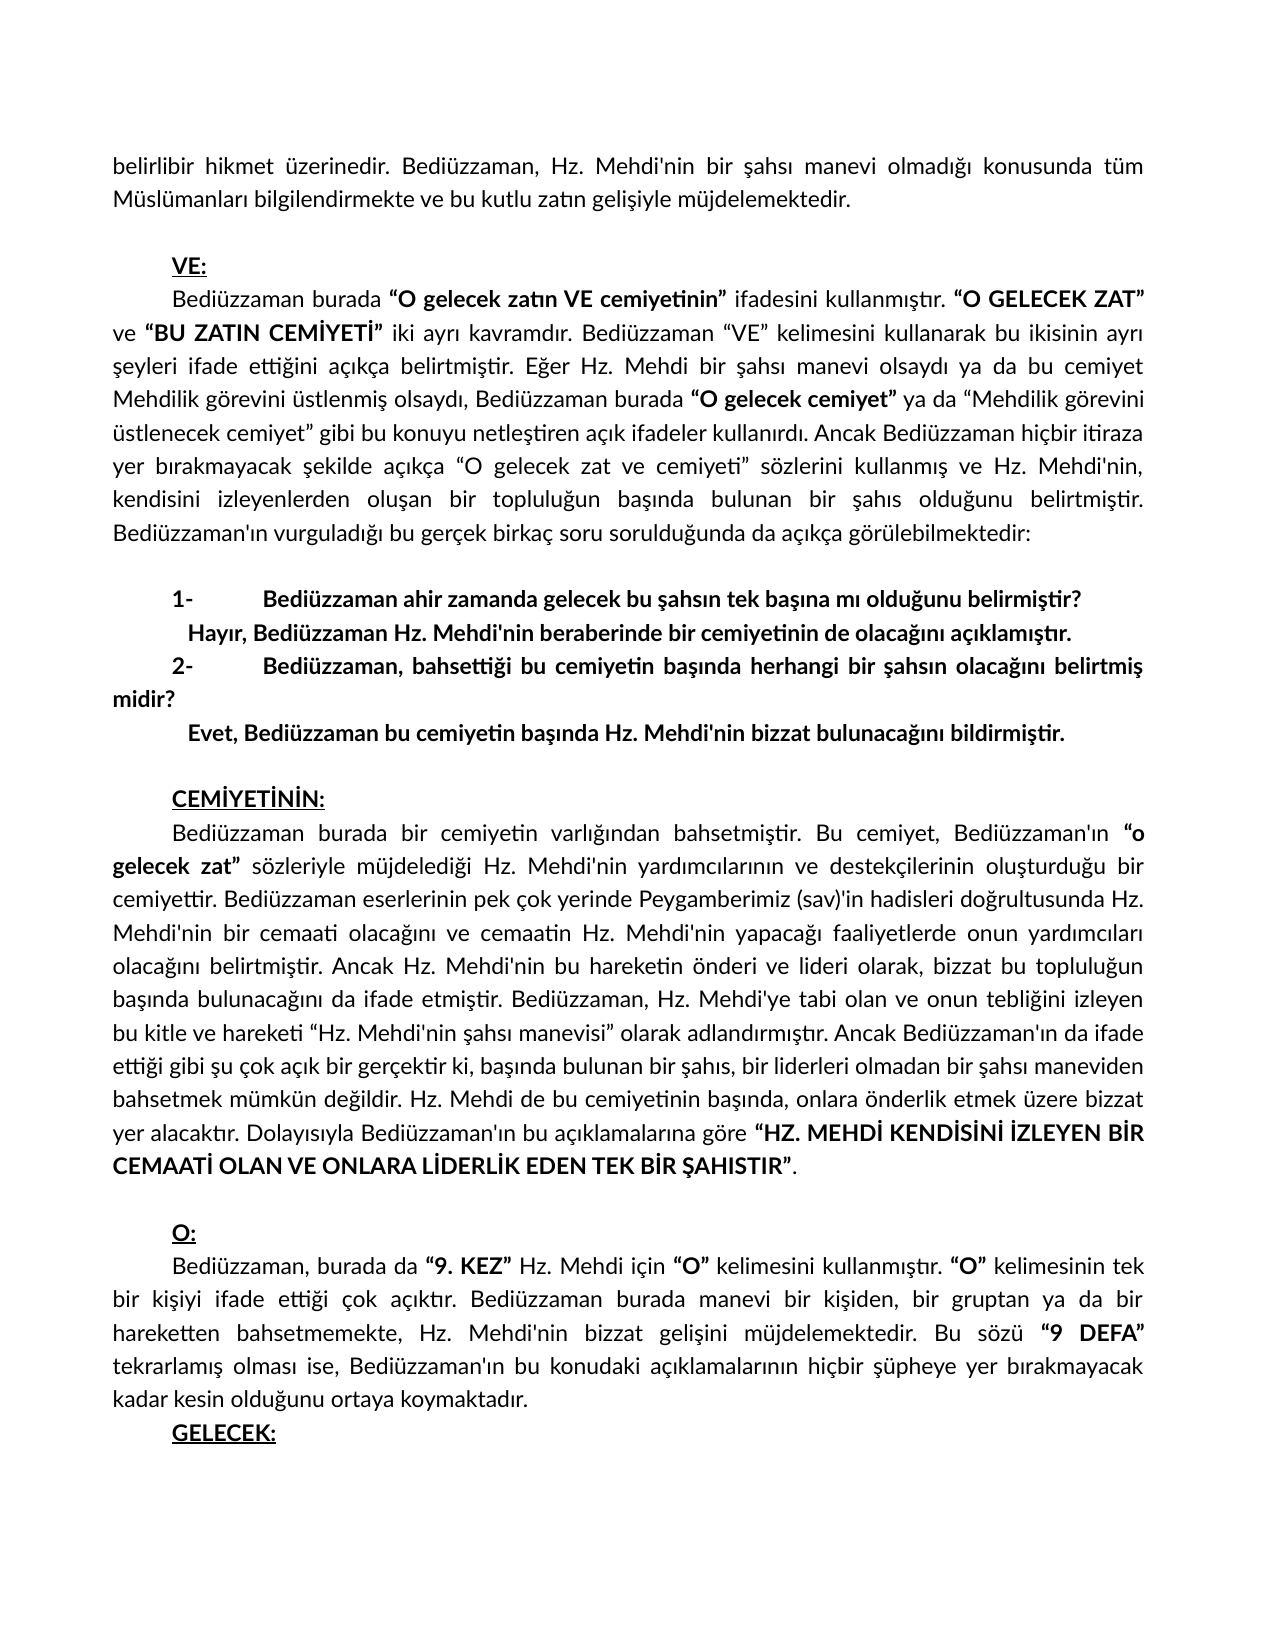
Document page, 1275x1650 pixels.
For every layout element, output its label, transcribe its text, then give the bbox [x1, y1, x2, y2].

text Bediüzzaman burada “O gelecek zatın VE cemiyetinin” ifadesini kullanmıştır. “O GELECEK ZAT” ve “BU ZATIN CEMİYETİ” iki ayrı kavramdır. Bediüzzaman “VE” kelimesini kullanarak bu ikisinin ayrı şeyleri ifade ettiğini açıkça belirtmiştir. Eğer Hz. Mehdi bir şahsı manevi olsaydı ya da bu cemiyet Mehdilik görevini üstlenmiş olsaydı, Bediüzzaman burada “O gelecek cemiyet” ya da “Mehdilik görevini üstlenecek cemiyet” gibi bu konuyu netleştiren açık ifadeler kullanırdı. Ancak Bediüzzaman hiçbir itiraza yer bırakmayacak şekilde açıkça “O gelecek zat ve cemiyeti” sözlerini kullanmış ve Hz. Mehdi'nin, kendisini izleyenlerden oluşan bir topluluğun başında bulunan bir şahıs olduğunu belirtmiştir. Bediüzzaman'ın vurguladığı bu gerçek birkaç soru sorulduğunda da açıkça görülebilmektedir: [112, 281, 1145, 548]
text O: [112, 1214, 1145, 1248]
text Evet, Bediüzzaman bu cemiyetin başında Hz. Mehdi'nin bizzat bulunacağını bildirmiştir. [112, 714, 1145, 748]
text belirlibir hikmet üzerinedir. Bediüzzaman, Hz. Mehdi'nin bir şahsı manevi olmadığı konusunda tüm Müslümanları bilgilendirmekte ve bu kutlu zatın gelişiyle müjdelemektedir. [112, 148, 1145, 214]
text 2- Bediüzzaman, bahsettiği bu cemiyetin başında herhangi bir şahsın olacağını belirtmiş midir? [112, 648, 1145, 714]
text 1- Bediüzzaman ahir zamanda gelecek bu şahsın tek başına mı olduğunu belirmiştir? [112, 581, 1145, 614]
text CEMİYETİNİN: [112, 781, 1145, 814]
text Bediüzzaman burada bir cemiyetin varlığından bahsetmiştir. Bu cemiyet, Bediüzzaman'ın “o gelecek zat” sözleriyle müjdelediği Hz. Mehdi'nin yardımcılarının ve destekçilerinin oluşturduğu bir cemiyettir. Bediüzzaman eserlerinin pek çok yerinde Peygamberimiz (sav)'in hadisleri doğrultusunda Hz. Mehdi'nin bir cemaati olacağını ve cemaatin Hz. Mehdi'nin yapacağı faaliyetlerde onun yardımcıları olacağını belirtmiştir. Ancak Hz. Mehdi'nin bu hareketin önderi ve lideri olarak, bizzat bu topluluğun başında bulunacağını da ifade etmiştir. Bediüzzaman, Hz. Mehdi'ye tabi olan ve onun tebliğini izleyen bu kitle ve hareketi “Hz. Mehdi'nin şahsı manevisi” olarak adlandırmıştır. Ancak Bediüzzaman'ın da ifade ettiği gibi şu çok açık bir gerçektir ki, başında bulunan bir şahıs, bir liderleri olmadan bir şahsı maneviden bahsetmek mümkün değildir. Hz. Mehdi de bu cemiyetinin başında, onlara önderlik etmek üzere bizzat yer alacaktır. Dolayısıyla Bediüzzaman'ın bu açıklamalarına göre “HZ. MEHDİ KENDİSİNİ İZLEYEN BİR CEMAATİ OLAN VE ONLARA LİDERLİK EDEN TEK BİR ŞAHISTIR”. [112, 814, 1145, 1181]
text Hayır, Bediüzzaman Hz. Mehdi'nin beraberinde bir cemiyetinin de olacağını açıklamıştır. [112, 614, 1145, 648]
text GELECEK: [112, 1414, 1145, 1448]
text VE: [112, 248, 1145, 281]
text Bediüzzaman, burada da “9. kez” Hz. Mehdi için “O” kelimesini kullanmıştır. “O” kelimesinin tek bir kişiyi ifade ettiği çok açıktır. Bediüzzaman burada manevi bir kişiden, bir gruptan ya da bir hareketten bahsetmemekte, Hz. Mehdi'nin bizzat gelişini müjdelemektedir. Bu sözü “9 defa” tekrarlamış olması ise, Bediüzzaman'ın bu konudaki açıklamalarının hiçbir şüpheye yer bırakmayacak kadar kesin olduğunu ortaya koymaktadır. [112, 1248, 1145, 1414]
